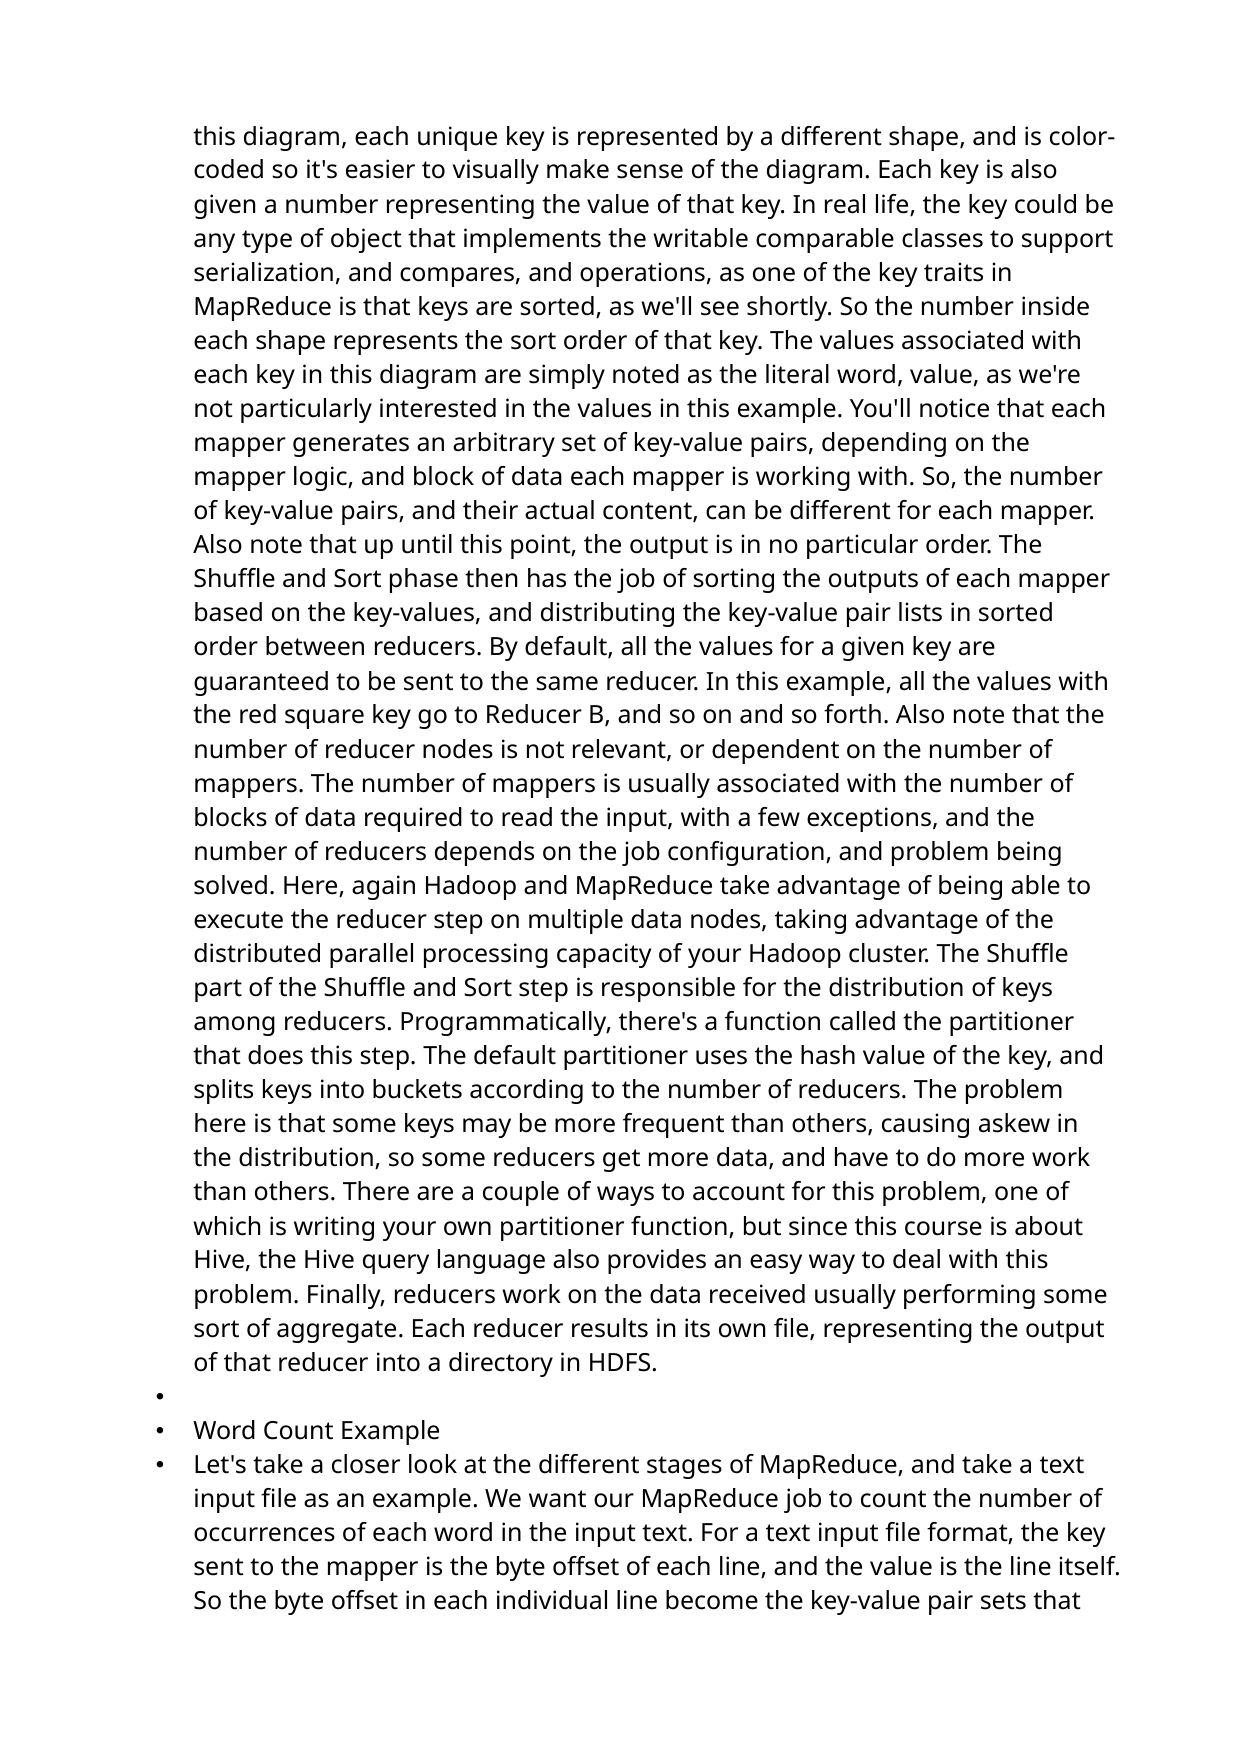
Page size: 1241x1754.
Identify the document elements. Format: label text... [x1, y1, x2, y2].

list this diagram, each unique key is represented by a different shape, and is color-coded so it's easier to visually make sense of the diagram. Each key is also given a number representing the value of that key. In real life, the key could be any type of object that implements the writable comparable classes to support serialization, and compares, and operations, as one of the key traits in MapReduce is that keys are sorted, as we'll see shortly. So the number inside each shape represents the sort order of that key. The values associated with each key in this diagram are simply noted as the literal word, value, as we're not particularly interested in the values in this example. You'll notice that each mapper generates an arbitrary set of key-value pairs, depending on the mapper logic, and block of data each mapper is working with. So, the number of key-value pairs, and their actual content, can be different for each mapper. Also note that up until this point, the output is in no particular order. The Shuffle and Sort phase then has the job of sorting the outputs of each mapper based on the key-values, and distributing the key-value pair lists in sorted order between reducers. By default, all the values for a given key are guaranteed to be sent to the same reducer. In this example, all the values with the red square key go to Reducer B, and so on and so forth. Also note that the number of reducer nodes is not relevant, or dependent on the number of mappers. The number of mappers is usually associated with the number of blocks of data required to read the input, with a few exceptions, and the number of reducers depends on the job configuration, and problem being solved. Here, again Hadoop and MapReduce take advantage of being able to execute the reducer step on multiple data nodes, taking advantage of the distributed parallel processing capacity of your Hadoop cluster. The Shuffle part of the Shuffle and Sort step is responsible for the distribution of keys among reducers. Programmatically, there's a function called the partitioner that does this step. The default partitioner uses the hash value of the key, and splits keys into buckets according to the number of reducers. The problem here is that some keys may be more frequent than others, causing askew in the distribution, so some reducers get more data, and have to do more work than others. There are a couple of ways to account for this problem, one of which is writing your own partitioner function, but since this course is about Hive, the Hive query language also provides an easy way to deal with this problem. Finally, reducers work on the data received usually performing some sort of aggregate. Each reducer results in its own file, representing the output of that reducer into a directory in HDFS. [156, 118, 1122, 1378]
list Let's take a closer look at the different stages of MapReduce, and take a text input file as an example. We want our MapReduce job to count the number of occurrences of each word in the input text. For a text input file format, the key sent to the mapper is the byte offset of each line, and the value is the line itself. So the byte offset in each individual line become the key-value pair sets that [156, 1447, 1122, 1617]
list Word Count Example [156, 1412, 1122, 1447]
